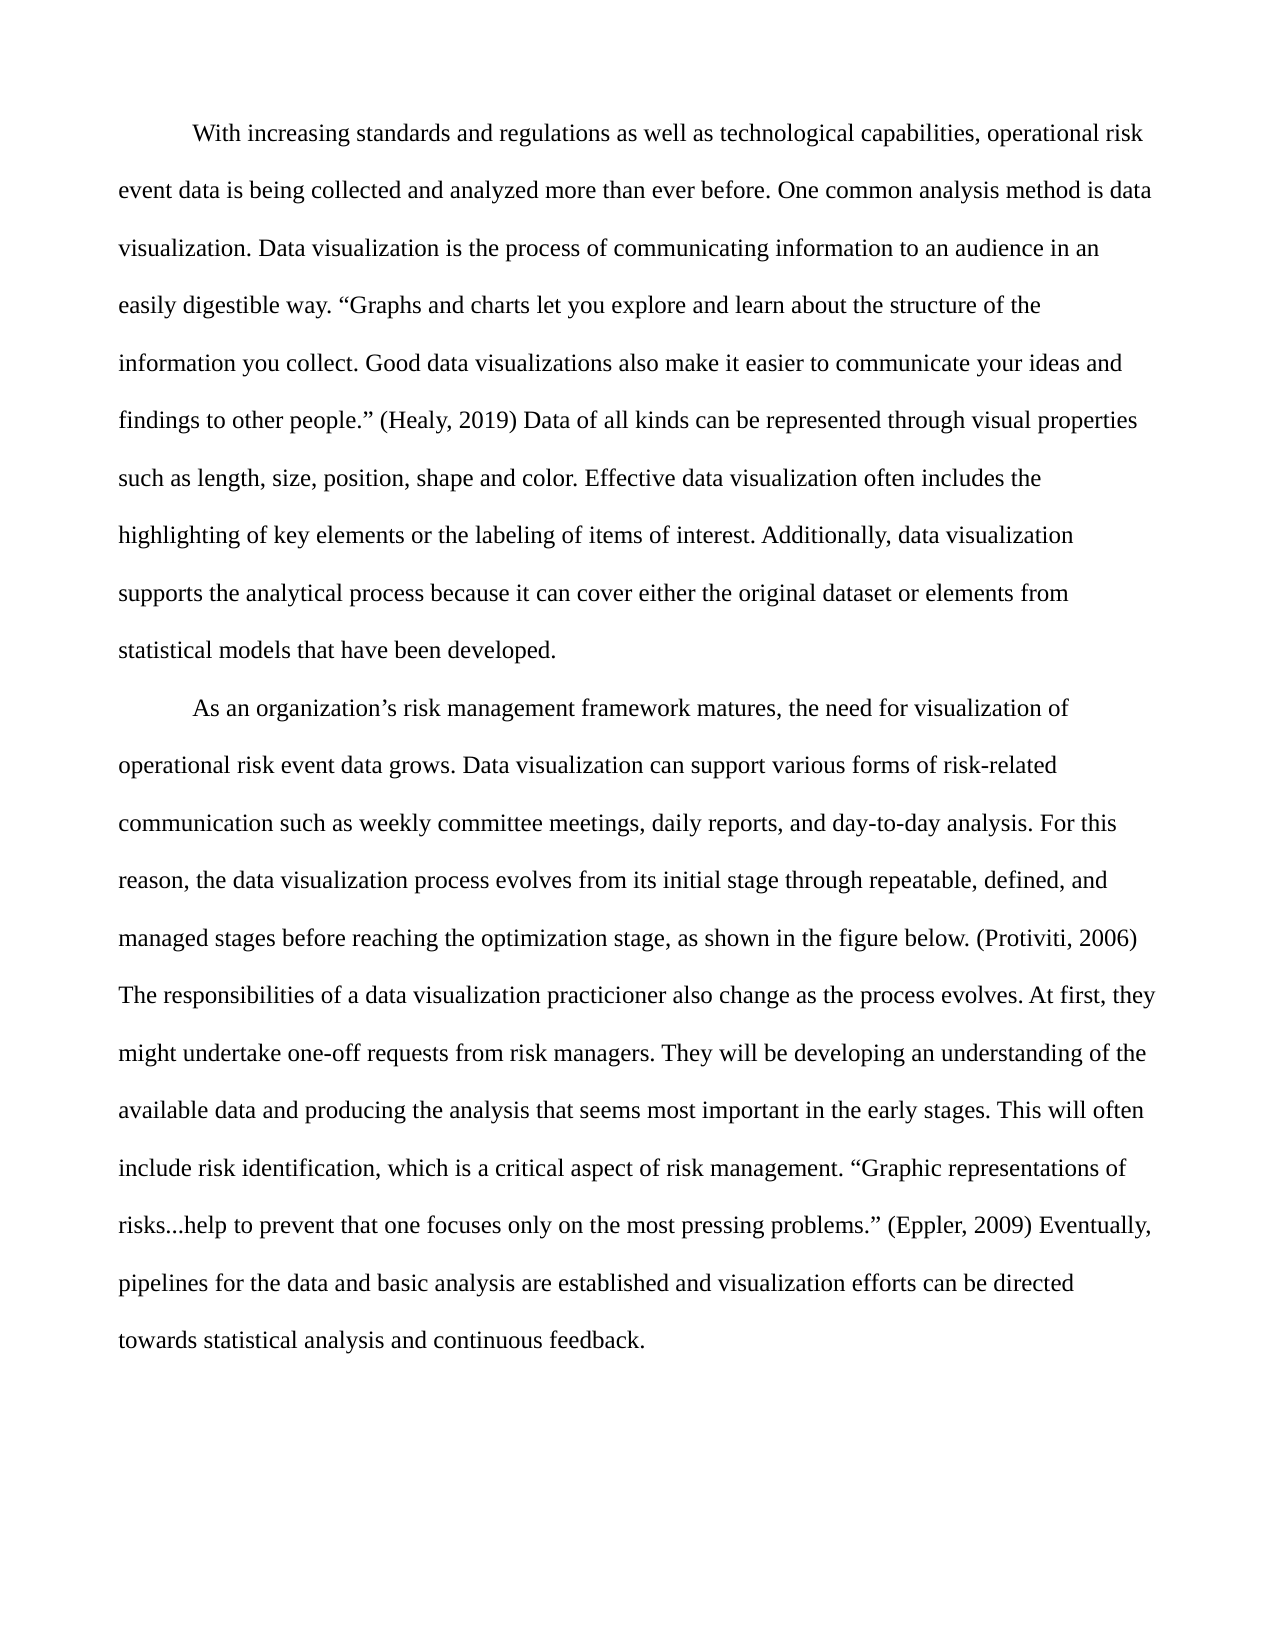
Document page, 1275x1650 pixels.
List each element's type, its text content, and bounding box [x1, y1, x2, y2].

text As an organization’s risk management framework matures, the need for visualization of operational risk event data grows. Data visualization can support various forms of risk-related communication such as weekly committee meetings, daily reports, and day-to-day analysis. For this reason, the data visualization process evolves from its initial stage through repeatable, defined, and managed stages before reaching the optimization stage, as shown in the figure below. (Protiviti, 2006) The responsibilities of a data visualization practicioner also change as the process evolves. At first, they might undertake one-off requests from risk managers. They will be developing an understanding of the available data and producing the analysis that seems most important in the early stages. This will often include risk identification, which is a critical aspect of risk management. “Graphic representations of risks...help to prevent that one focuses only on the most pressing problems.” (Eppler, 2009) Eventually, pipelines for the data and basic analysis are established and visualization efforts can be directed towards statistical analysis and continuous feedback. [118, 693, 1157, 1354]
text With increasing standards and regulations as well as technological capabilities, operational risk event data is being collected and analyzed more than ever before. One common analysis method is data visualization. Data visualization is the process of communicating information to an audience in an easily digestible way. “Graphs and charts let you explore and learn about the structure of the information you collect. Good data visualizations also make it easier to communicate your ideas and findings to other people.” (Healy, 2019) Data of all kinds can be represented through visual properties such as length, size, position, shape and color. Effective data visualization often includes the highlighting of key elements or the labeling of items of interest. Additionally, data visualization supports the analytical process because it can cover either the original dataset or elements from statistical models that have been developed. [118, 118, 1157, 664]
